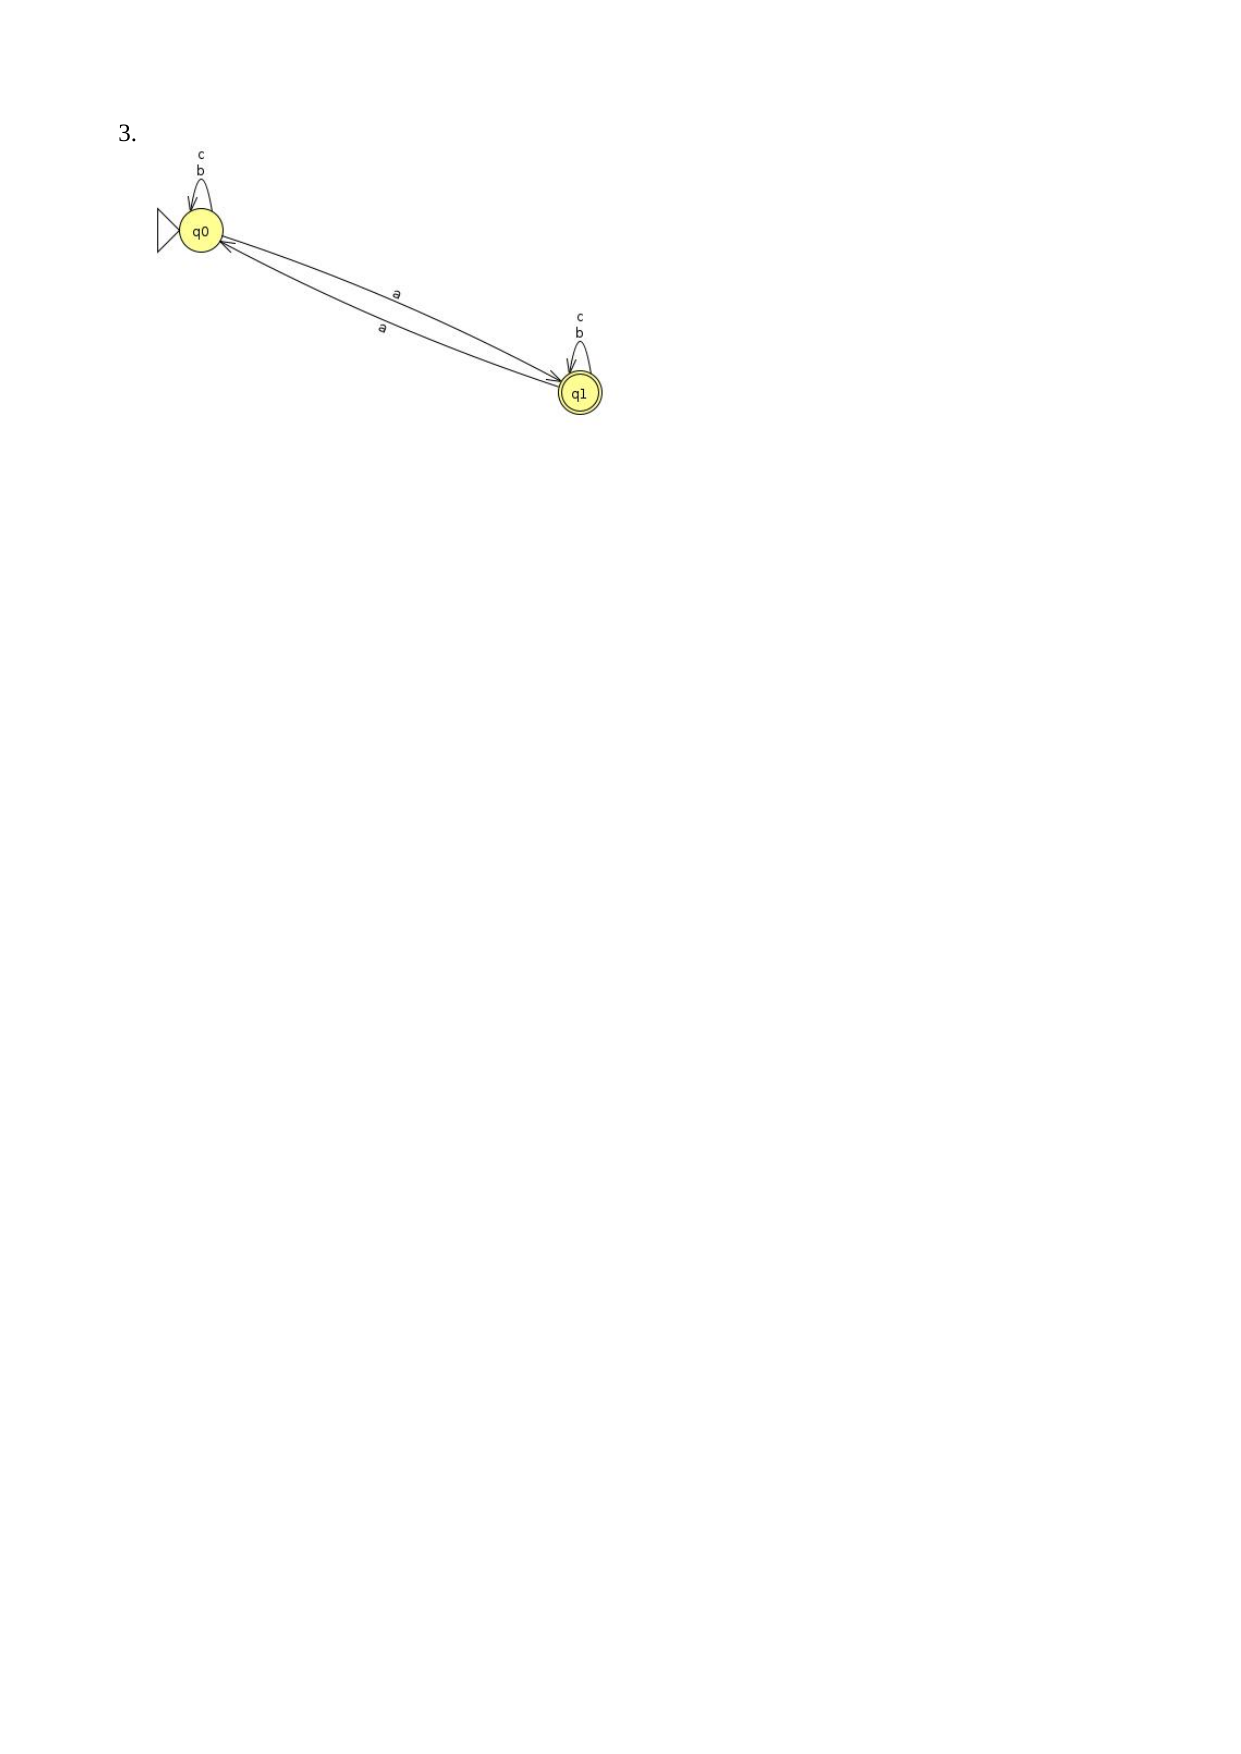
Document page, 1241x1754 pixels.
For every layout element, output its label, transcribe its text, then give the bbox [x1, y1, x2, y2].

text 3. [118, 118, 1122, 147]
picture [131, 146, 1110, 1101]
